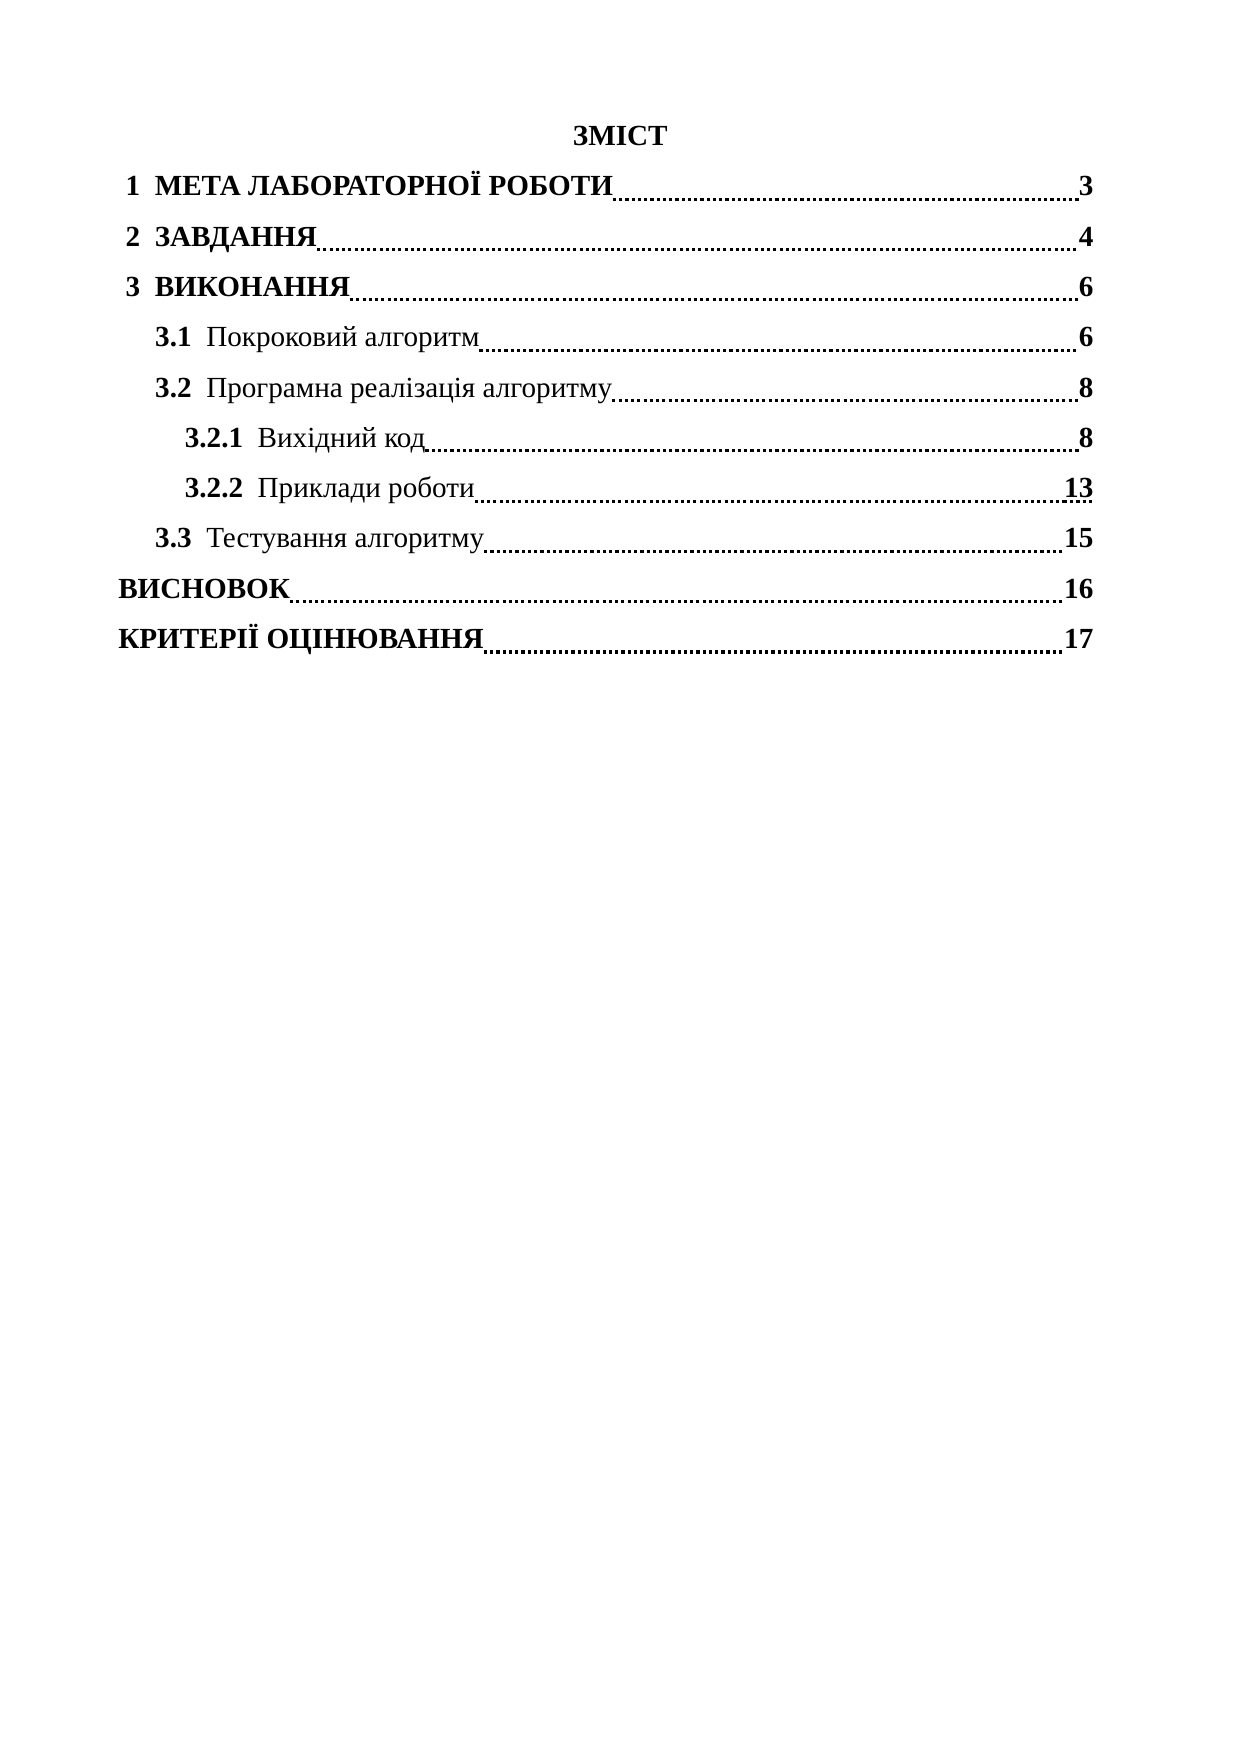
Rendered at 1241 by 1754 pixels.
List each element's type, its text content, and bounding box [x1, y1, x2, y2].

text КРИТЕРІЇ ОЦІНЮВАННЯ 17 [118, 621, 1122, 655]
text ЗМІСТ [118, 118, 1122, 152]
list МЕТА ЛАБОРАТОРНОЇ РОБОТИ 3 [118, 168, 1122, 202]
list Тестування алгоритму 15 [148, 521, 1122, 554]
list Приклади роботи 13 [177, 470, 1122, 504]
list Вихідний код 8 [177, 420, 1122, 453]
list Програмна реалізація алгоритму 8 [148, 370, 1122, 403]
list ВИКОНАННЯ 6 [118, 269, 1122, 303]
list Покроковий алгоритм 6 [148, 319, 1122, 353]
list ЗАВДАННЯ 4 [118, 219, 1122, 252]
text ВИСНОВОК 16 [118, 571, 1122, 604]
